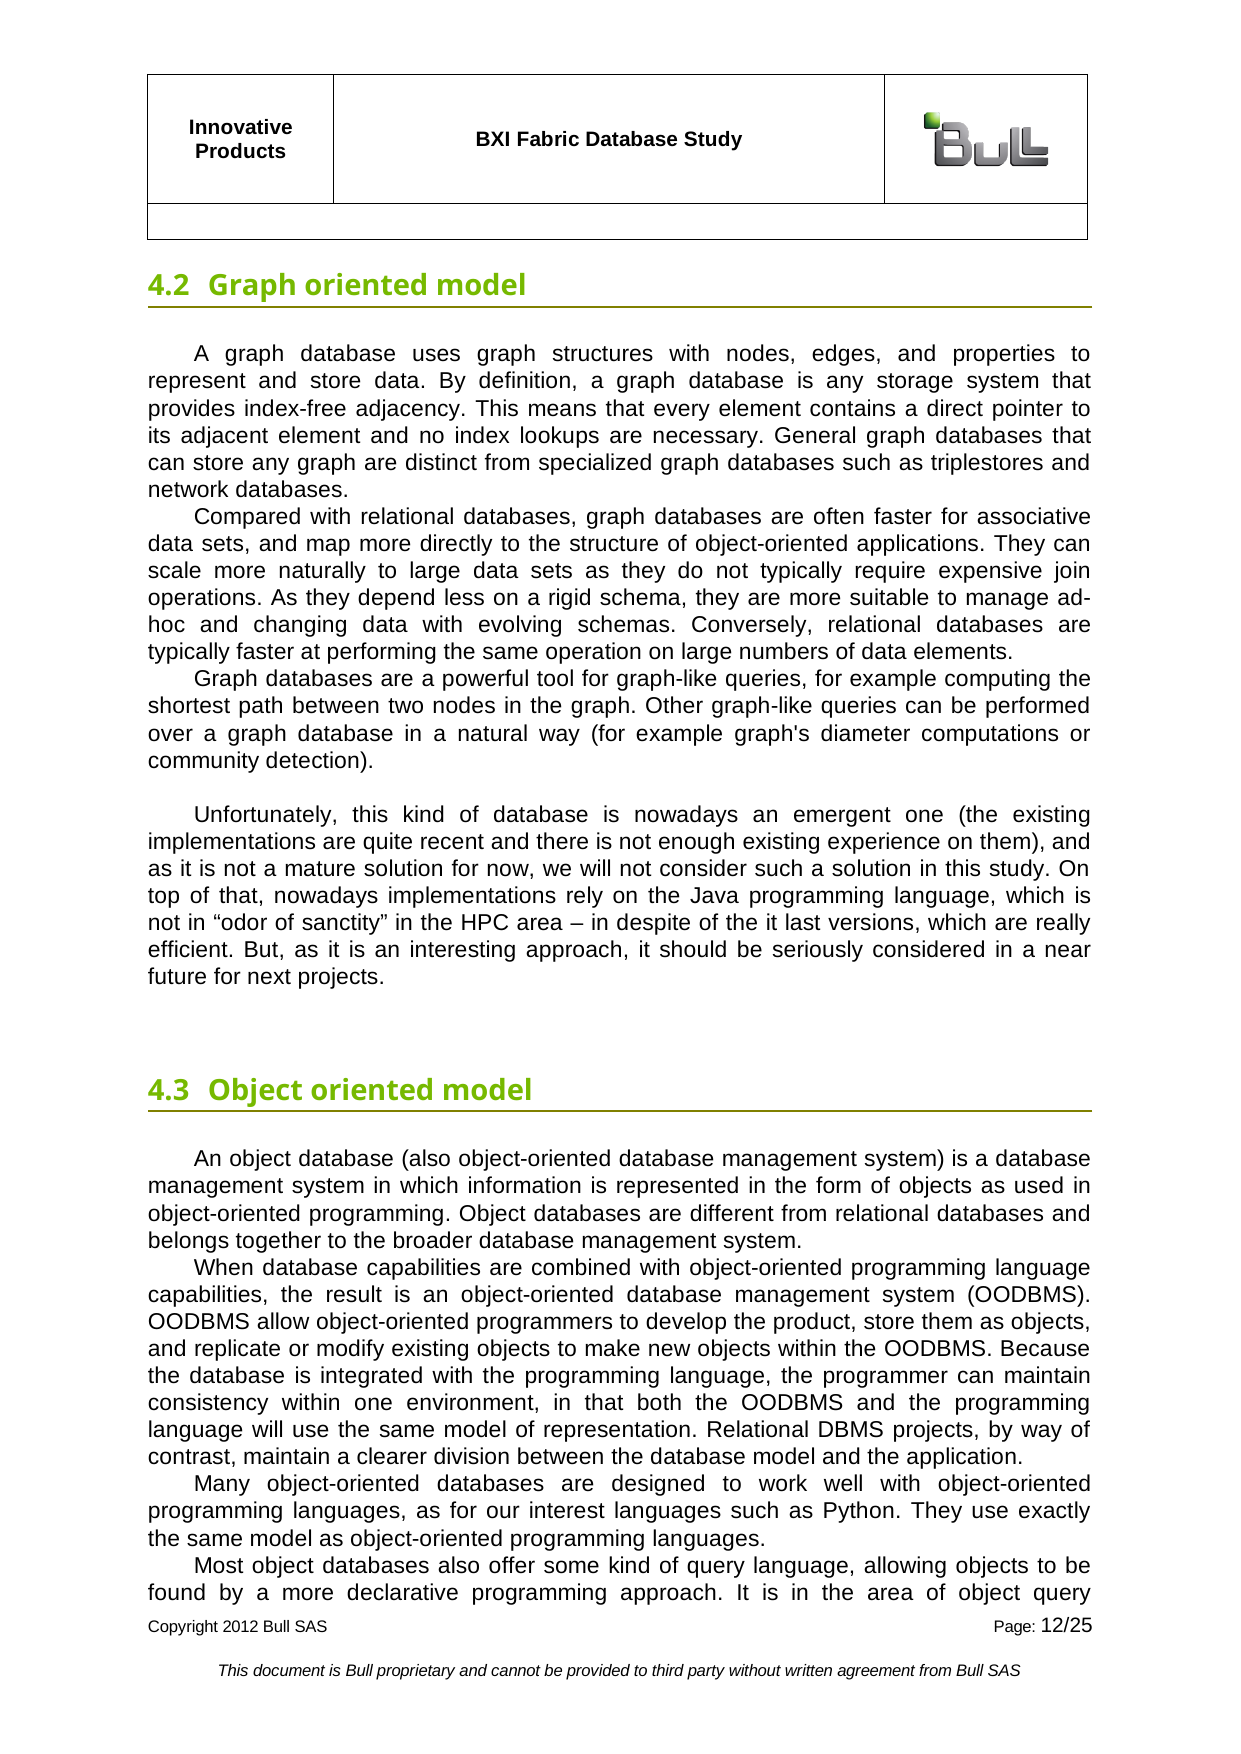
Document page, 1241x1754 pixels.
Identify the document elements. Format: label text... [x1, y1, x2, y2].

text Graph databases are a powerful tool for graph-like queries, for example computing the shortest path between two nodes in the graph. Other graph-like queries can be performed over a graph database in a natural way (for example graph's diameter computations or community detection). [148, 665, 1092, 773]
text An object database (also object-oriented database management system) is a database management system in which information is represented in the form of objects as used in object-oriented programming. Object databases are different from relational databases and belongs together to the broader database management system. [148, 1145, 1092, 1253]
text A graph database uses graph structures with nodes, edges, and properties to represent and store data. By definition, a graph database is any storage system that provides index-free adjacency. This means that every element contains a direct pointer to its adjacent element and no index lookups are necessary. General graph databases that can store any graph are distinct from specialized graph databases such as triplestores and network databases. [148, 340, 1092, 502]
text Compared with relational databases, graph databases are often faster for associative data sets, and map more directly to the structure of object-oriented applications. They can scale more naturally to large data sets as they do not typically require expensive join operations. As they depend less on a rigid schema, they are more suitable to manage ad-hoc and changing data with evolving schemas. Conversely, relational databases are typically faster at performing the same operation on large numbers of data elements. [148, 502, 1092, 665]
text Most object databases also offer some kind of query language, allowing objects to be found by a more declarative programming approach. It is in the area of object query [148, 1551, 1092, 1605]
text Unfortunately, this kind of database is nowadays an emergent one (the existing implementations are quite recent and there is not enough existing experience on them), and as it is not a mature solution for now, we will not consider such a solution in this study. On top of that, nowadays implementations rely on the Java programming language, which is not in “odor of sanctity” in the HPC area – in despite of the it last versions, which are really efficient. But, as it is an interesting approach, it should be seriously considered in a near future for next projects. [148, 800, 1092, 990]
subtitle Graph oriented model [148, 264, 1092, 306]
text When database capabilities are combined with object-oriented programming language capabilities, the result is an object-oriented database management system (OODBMS). OODBMS allow object-oriented programmers to develop the product, store them as objects, and replicate or modify existing objects to make new objects within the OODBMS. Because the database is integrated with the programming language, the programmer can maintain consistency within one environment, in that both the OODBMS and the programming language will use the same model of representation. Relational DBMS projects, by way of contrast, maintain a clearer division between the database model and the application. [148, 1253, 1092, 1470]
text Many object-oriented databases are designed to work well with object-oriented programming languages, as for our interest languages such as Python. They use exactly the same model as object-oriented programming languages. [148, 1470, 1092, 1551]
picture [909, 98, 1063, 181]
subtitle Object oriented model [148, 1069, 1092, 1110]
